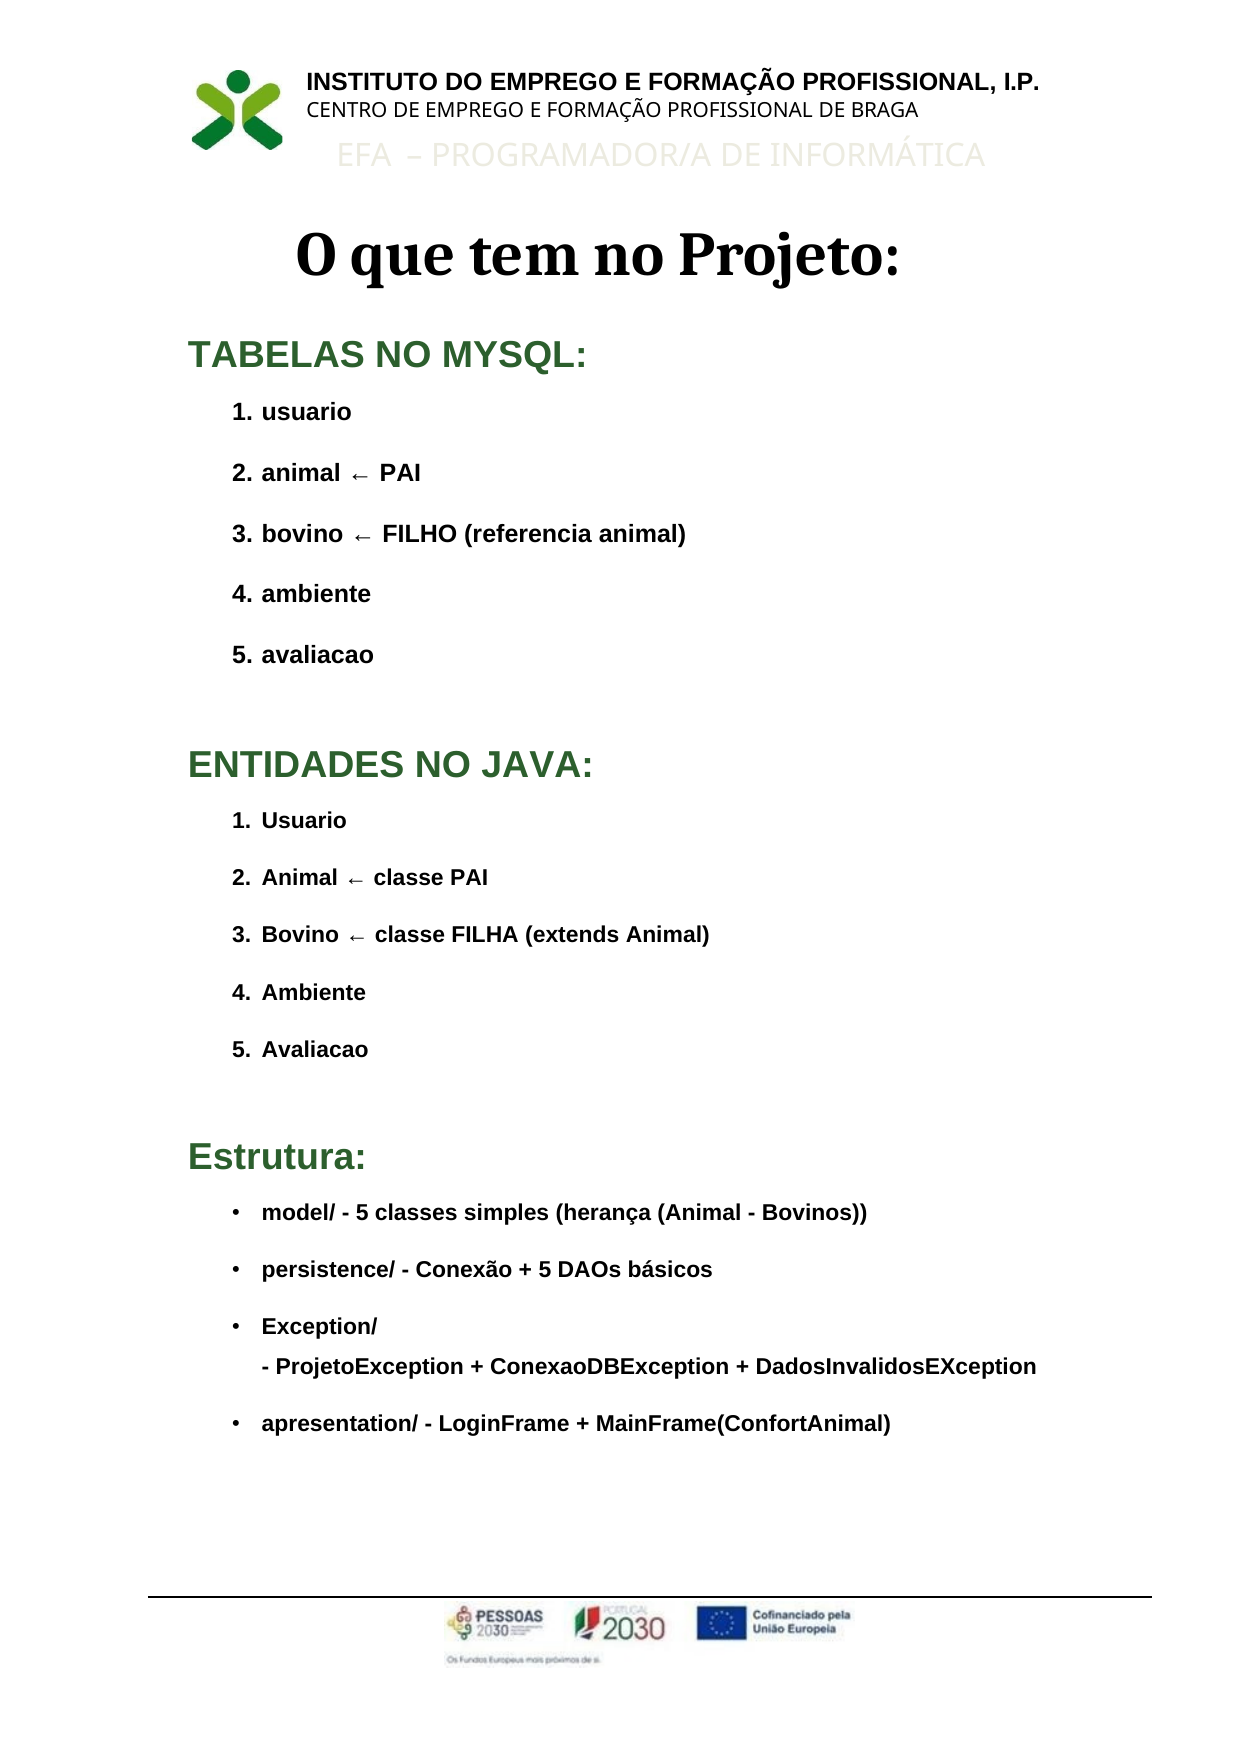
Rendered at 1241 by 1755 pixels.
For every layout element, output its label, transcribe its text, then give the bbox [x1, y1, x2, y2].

list persistence/ - Conexão + 5 DAOs básicos [232, 1256, 1053, 1282]
list Avaliacao [232, 1036, 1053, 1062]
list Animal ← classe PAI [232, 864, 1053, 891]
list apresentation/ - LoginFrame + MainFrame(ConfortAnimal) [232, 1410, 1053, 1436]
subtitle Estrutura: [188, 1134, 1053, 1177]
list Usuario [232, 807, 1053, 833]
list Ambiente [232, 978, 1053, 1005]
subtitle TABELAS NO MYSQL: [188, 332, 1053, 376]
list bovino ← FILHO (referencia animal) [232, 519, 1053, 547]
list avaliacao [232, 640, 1053, 669]
picture [191, 70, 283, 150]
subtitle ENTIDADES NO JAVA: [188, 742, 1053, 786]
text O que tem no Projeto: [187, 219, 1023, 291]
list Bovino ← classe FILHA (extends Animal) [232, 921, 1053, 948]
list model/ - 5 classes simples (herança (Animal - Bovinos)) [232, 1199, 1053, 1225]
picture [444, 1601, 855, 1668]
list Exception/ - ProjetoException + ConexaoDBException + DadosInvalidosEXception [232, 1313, 1053, 1379]
list animal ← PAI [232, 458, 1053, 487]
list usuario [232, 397, 1053, 426]
list ambiente [232, 579, 1053, 608]
